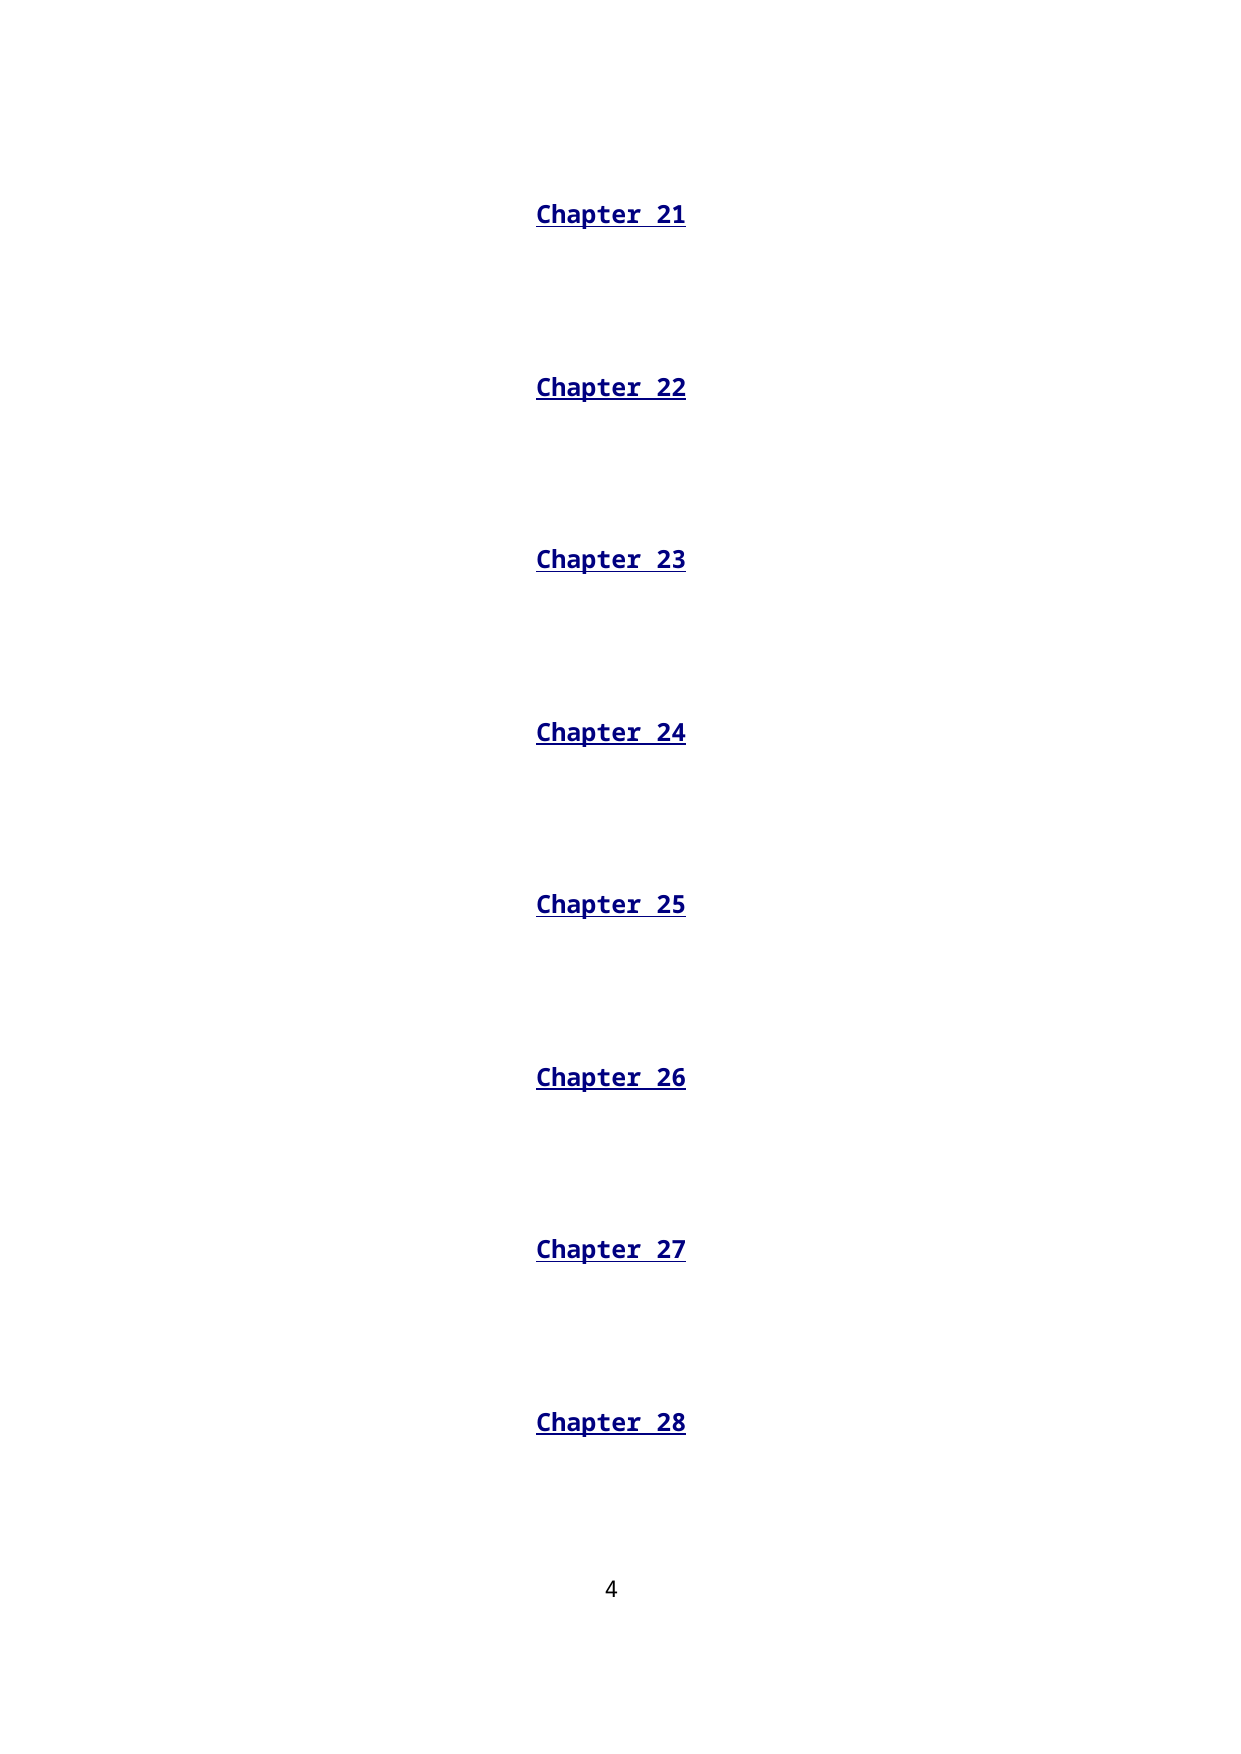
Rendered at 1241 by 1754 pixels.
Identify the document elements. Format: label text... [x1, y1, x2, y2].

subtitle Chapter 25 [159, 879, 1063, 922]
subtitle Chapter 22 [159, 361, 1063, 404]
subtitle Chapter 24 [159, 706, 1063, 749]
subtitle Chapter 23 [159, 534, 1063, 577]
subtitle Chapter 27 [159, 1224, 1063, 1267]
subtitle Chapter 21 [159, 189, 1063, 232]
subtitle Chapter 28 [159, 1396, 1063, 1439]
subtitle Chapter 26 [159, 1051, 1063, 1094]
